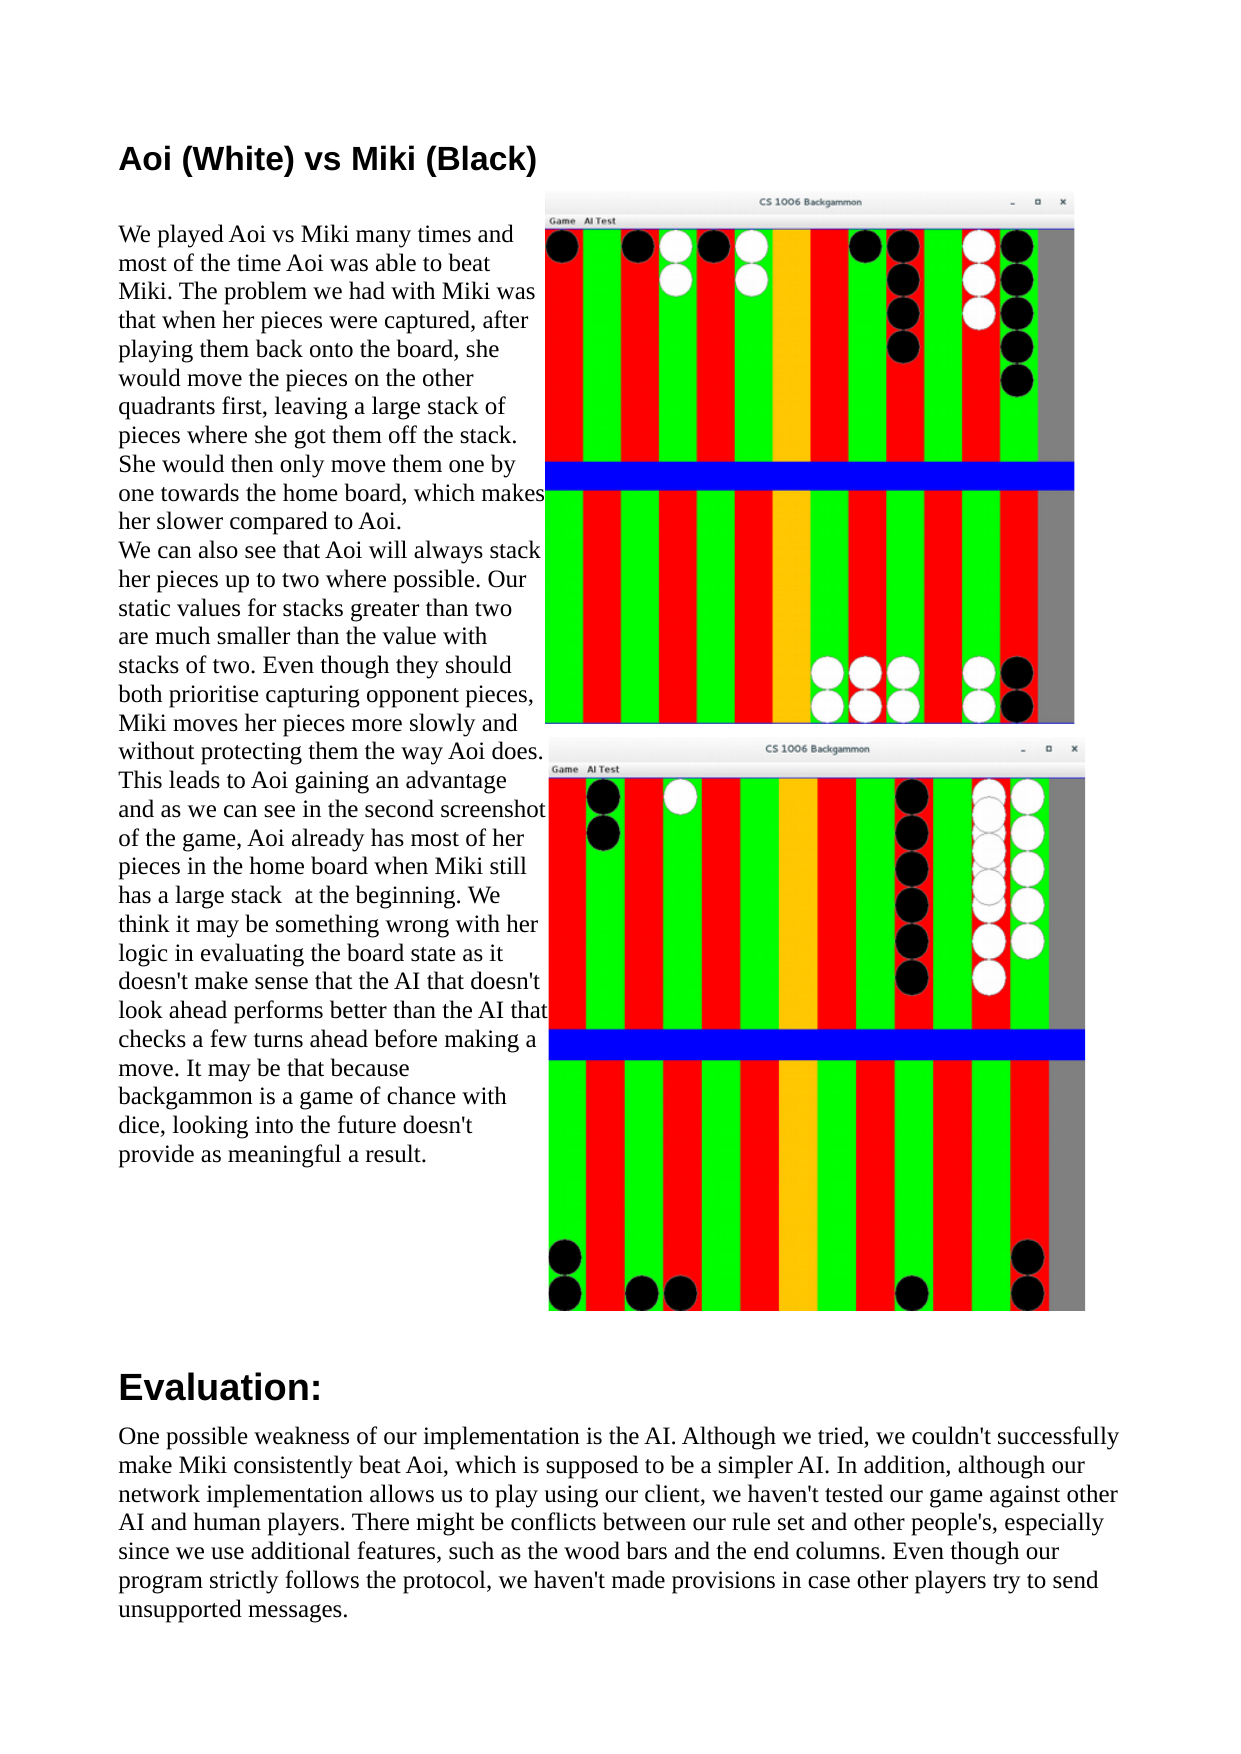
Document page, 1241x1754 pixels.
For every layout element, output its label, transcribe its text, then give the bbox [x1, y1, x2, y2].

subtitle Evaluation: [118, 1365, 1122, 1409]
text [1075, 219, 1122, 535]
text We can also see that Aoi will always stack her pieces up to two where possible. Our static values for stacks greater than two are much smaller than the value with stacks of two. Even though they should both prioritise capturing opponent pieces, Miki moves her pieces more slowly and without protecting them the way Aoi does. This leads to Aoi gaining an advantage and as we can see in the second screenshot of the game, Aoi already has most of her pieces in the home board when Miki still has a large stack at the beginning. We think it may be something wrong with her logic in evaluating the board state as it doesn't make sense that the AI that doesn't look ahead performs better than the AI that checks a few turns ahead before making a move. It may be that because backgammon is a game of chance with dice, looking into the future doesn't provide as meaningful a result. [118, 535, 1122, 1168]
text One possible weakness of our implementation is the AI. Although we tried, we couldn't successfully make Miki consistently beat Aoi, which is supposed to be a simpler AI. In addition, although our network implementation allows us to play using our client, we haven't tested our game against other AI and human players. There might be conflicts between our rule set and other people's, especially since we use additional features, such as the wood bars and the end columns. Even though our program strictly follows the protocol, we haven't made provisions in case other players try to send unsupported messages. [118, 1421, 1122, 1622]
picture [545, 191, 1075, 724]
picture [548, 737, 1086, 1311]
text We played Aoi vs Miki many times and most of the time Aoi was able to beat Miki. The problem we had with Miki was that when her pieces were captured, after playing them back onto the board, she would move the pieces on the other quadrants first, leaving a large stack of pieces where she got them off the stack. She would then only move them one by one towards the home board, which makes her slower compared to Aoi. [118, 219, 545, 535]
subtitle Aoi (White) vs Miki (Black) [118, 139, 1122, 178]
